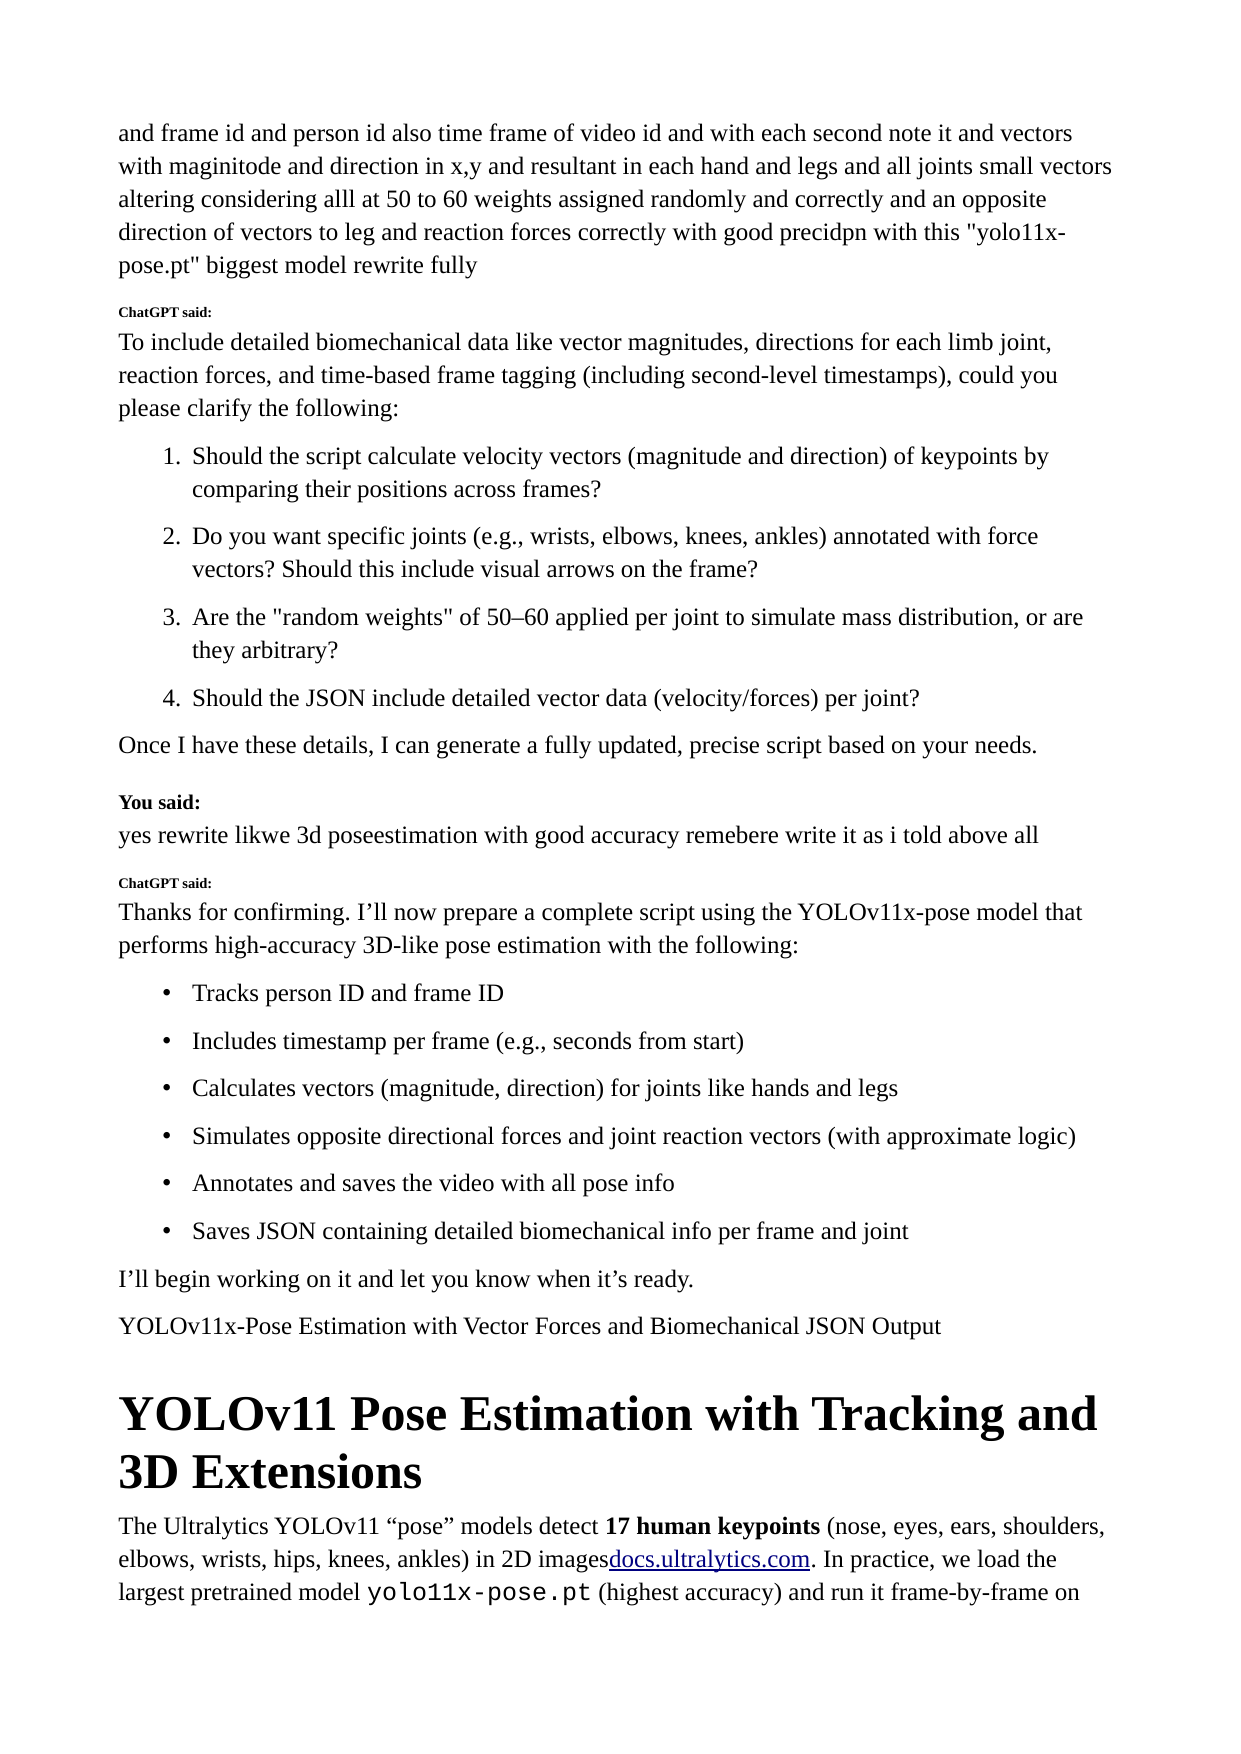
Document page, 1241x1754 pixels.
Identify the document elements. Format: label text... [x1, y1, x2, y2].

text To include detailed biomechanical data like vector magnitudes, directions for each limb joint, reaction forces, and time-based frame tagging (including second-level timestamps), could you please clarify the following: [118, 327, 1122, 422]
list Simulates opposite directional forces and joint reaction vectors (with approximate logic) [162, 1121, 1122, 1150]
list Includes timestamp per frame (e.g., seconds from start) [162, 1026, 1122, 1054]
subtitle You said: [118, 790, 1122, 814]
text YOLOv11x-Pose Estimation with Vector Forces and Biomechanical JSON Output [118, 1311, 1122, 1340]
list Tracks person ID and frame ID [162, 978, 1122, 1007]
subtitle ChatGPT said: [118, 304, 1122, 321]
subtitle YOLOv11 Pose Estimation with Tracking and 3D Extensions [118, 1384, 1122, 1499]
list Should the script calculate velocity vectors (magnitude and direction) of keypoints by comparing their positions across frames? [162, 441, 1122, 502]
list Are the "random weights" of 50–60 applied per joint to simulate mass distribution, or are they arbitrary? [162, 602, 1122, 664]
list Do you want specific joints (e.g., wrists, elbows, knees, ankles) annotated with force vectors? Should this include visual arrows on the frame? [162, 521, 1122, 583]
subtitle ChatGPT said: [118, 874, 1122, 891]
text I’ll begin working on it and let you know when it’s ready. [118, 1264, 1122, 1292]
text Once I have these details, I can generate a fully updated, precise script based on your needs. [118, 730, 1122, 759]
list Should the JSON include detailed vector data (velocity/forces) per joint? [162, 683, 1122, 711]
text yes rewrite likwe 3d poseestimation with good accuracy remebere write it as i told above all [118, 821, 1122, 849]
list Saves JSON containing detailed biomechanical info per frame and joint [162, 1216, 1122, 1245]
text Thanks for confirming. I’ll now prepare a complete script using the YOLOv11x-pose model that performs high-accuracy 3D-like pose estimation with the following: [118, 897, 1122, 959]
text and frame id and person id also time frame of video id and with each second note it and vectors with maginitode and direction in x,y and resultant in each hand and legs and all joints small vectors altering considering alll at 50 to 60 weights assigned randomly and correctly and an opposite direction of vectors to leg and reaction forces correctly with good precidpn with this "yolo11x-pose.pt" biggest model rewrite fully [118, 118, 1122, 279]
list Annotates and saves the video with all pose info [162, 1168, 1122, 1197]
text The Ultralytics YOLOv11 “pose” models detect 17 human keypoints (nose, eyes, ears, shoulders, elbows, wrists, hips, knees, ankles) in 2D imagesdocs.ultralytics.com. In practice, we load the largest pretrained model yolo11x-pose.pt (highest accuracy) and run it frame-by-frame on [118, 1511, 1122, 1608]
list Calculates vectors (magnitude, direction) for joints like hands and legs [162, 1073, 1122, 1102]
